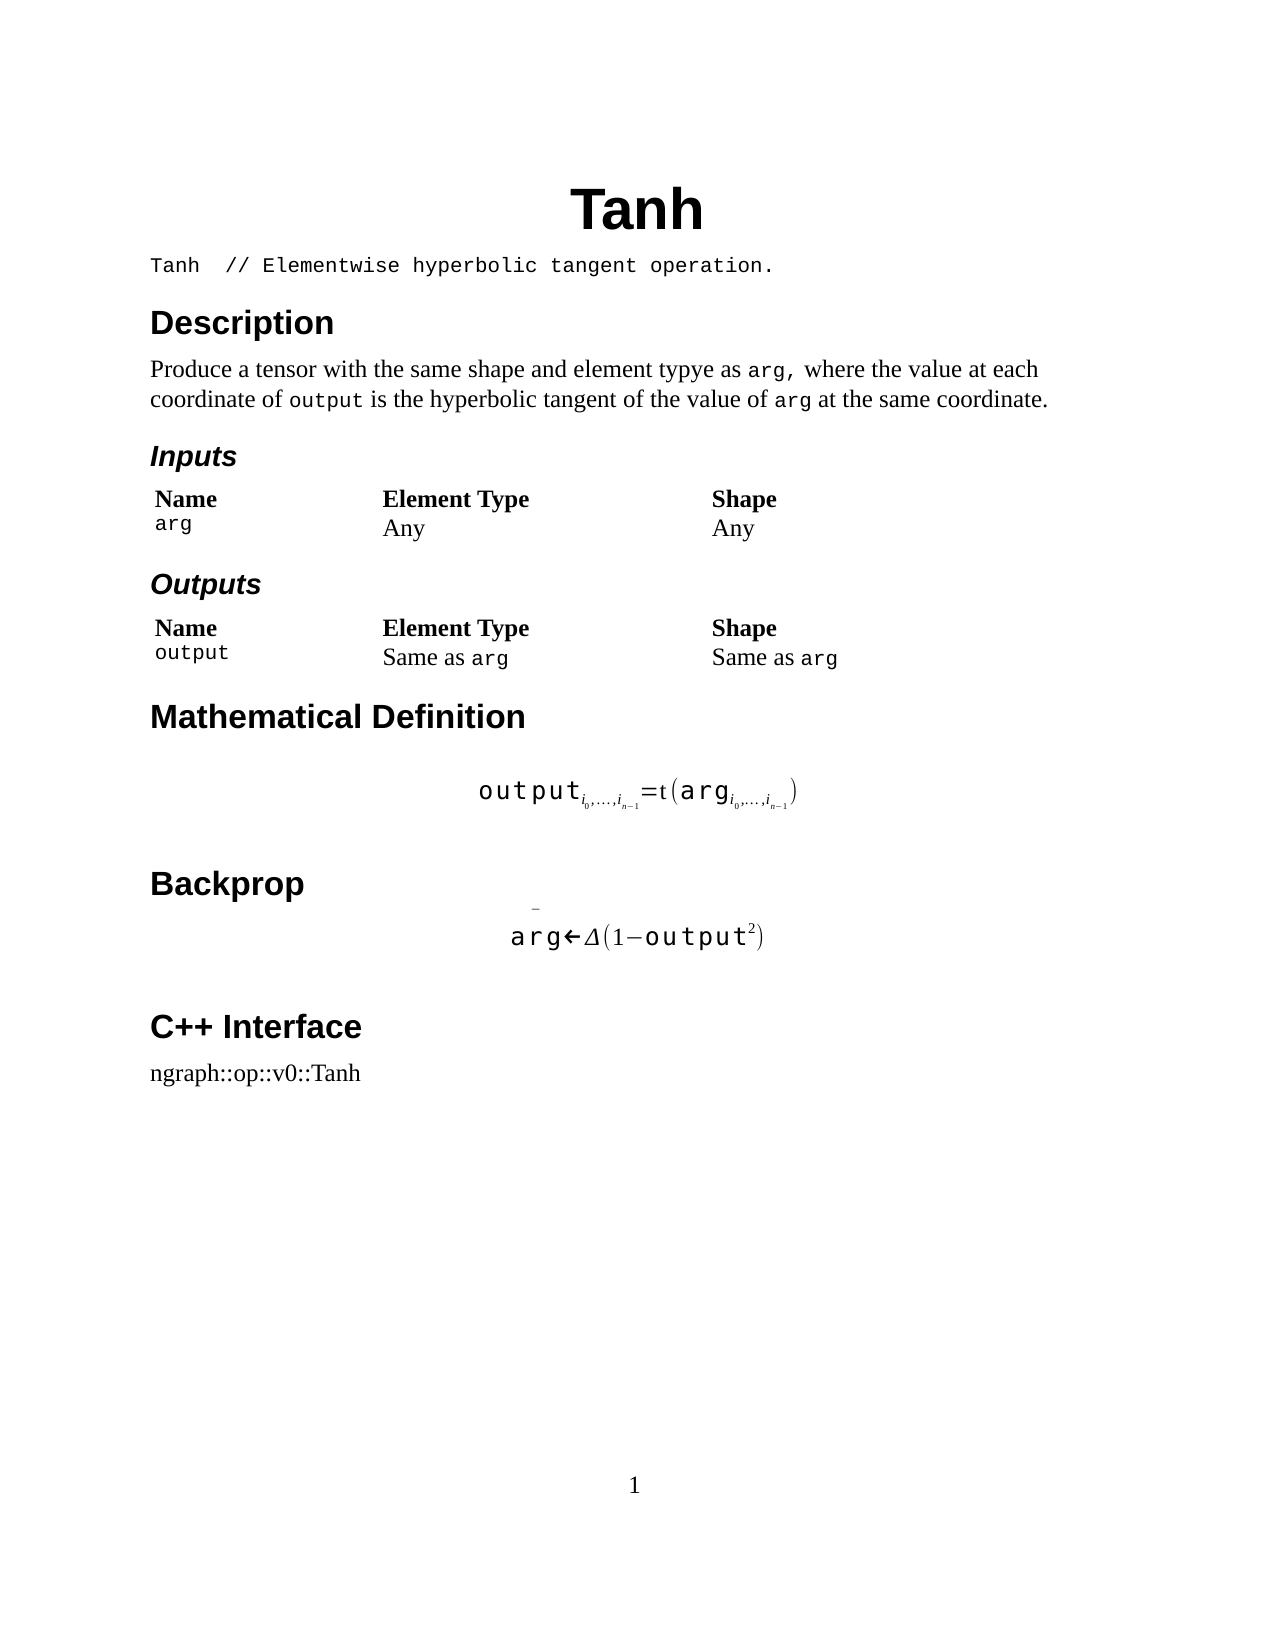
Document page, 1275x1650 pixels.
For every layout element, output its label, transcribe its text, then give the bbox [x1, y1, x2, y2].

table_cell arg [150, 513, 378, 542]
table_header Name [150, 613, 378, 642]
title Tanh [150, 175, 1125, 242]
text Produce a tensor with the same shape and element typye as arg, where the value at each coordinate of output is the hyperbolic tangent of the value of arg at the same coordinate. [150, 354, 1125, 413]
subtitle C++ Interface [150, 1006, 1125, 1045]
table_header Element Type [378, 613, 707, 642]
table_header Shape [707, 613, 1125, 642]
text ngraph::op::v0::Tanh [150, 1058, 1125, 1086]
subtitle Mathematical Definition [150, 696, 1125, 735]
table_header Element Type [378, 485, 707, 513]
subtitle Inputs [150, 438, 1125, 472]
table_cell output [150, 642, 378, 671]
text Tanh // Elementwise hyperbolic tangent operation. [150, 254, 1125, 278]
table_header Name [150, 485, 378, 513]
table_cell Any [707, 513, 1125, 542]
table_header Shape [707, 485, 1125, 513]
table_cell Same as arg [378, 642, 707, 671]
subtitle Outputs [150, 567, 1125, 601]
subtitle Backprop [150, 864, 1125, 903]
subtitle Description [150, 303, 1125, 342]
table_cell Any [378, 513, 707, 542]
table_cell Same as arg [707, 642, 1125, 671]
